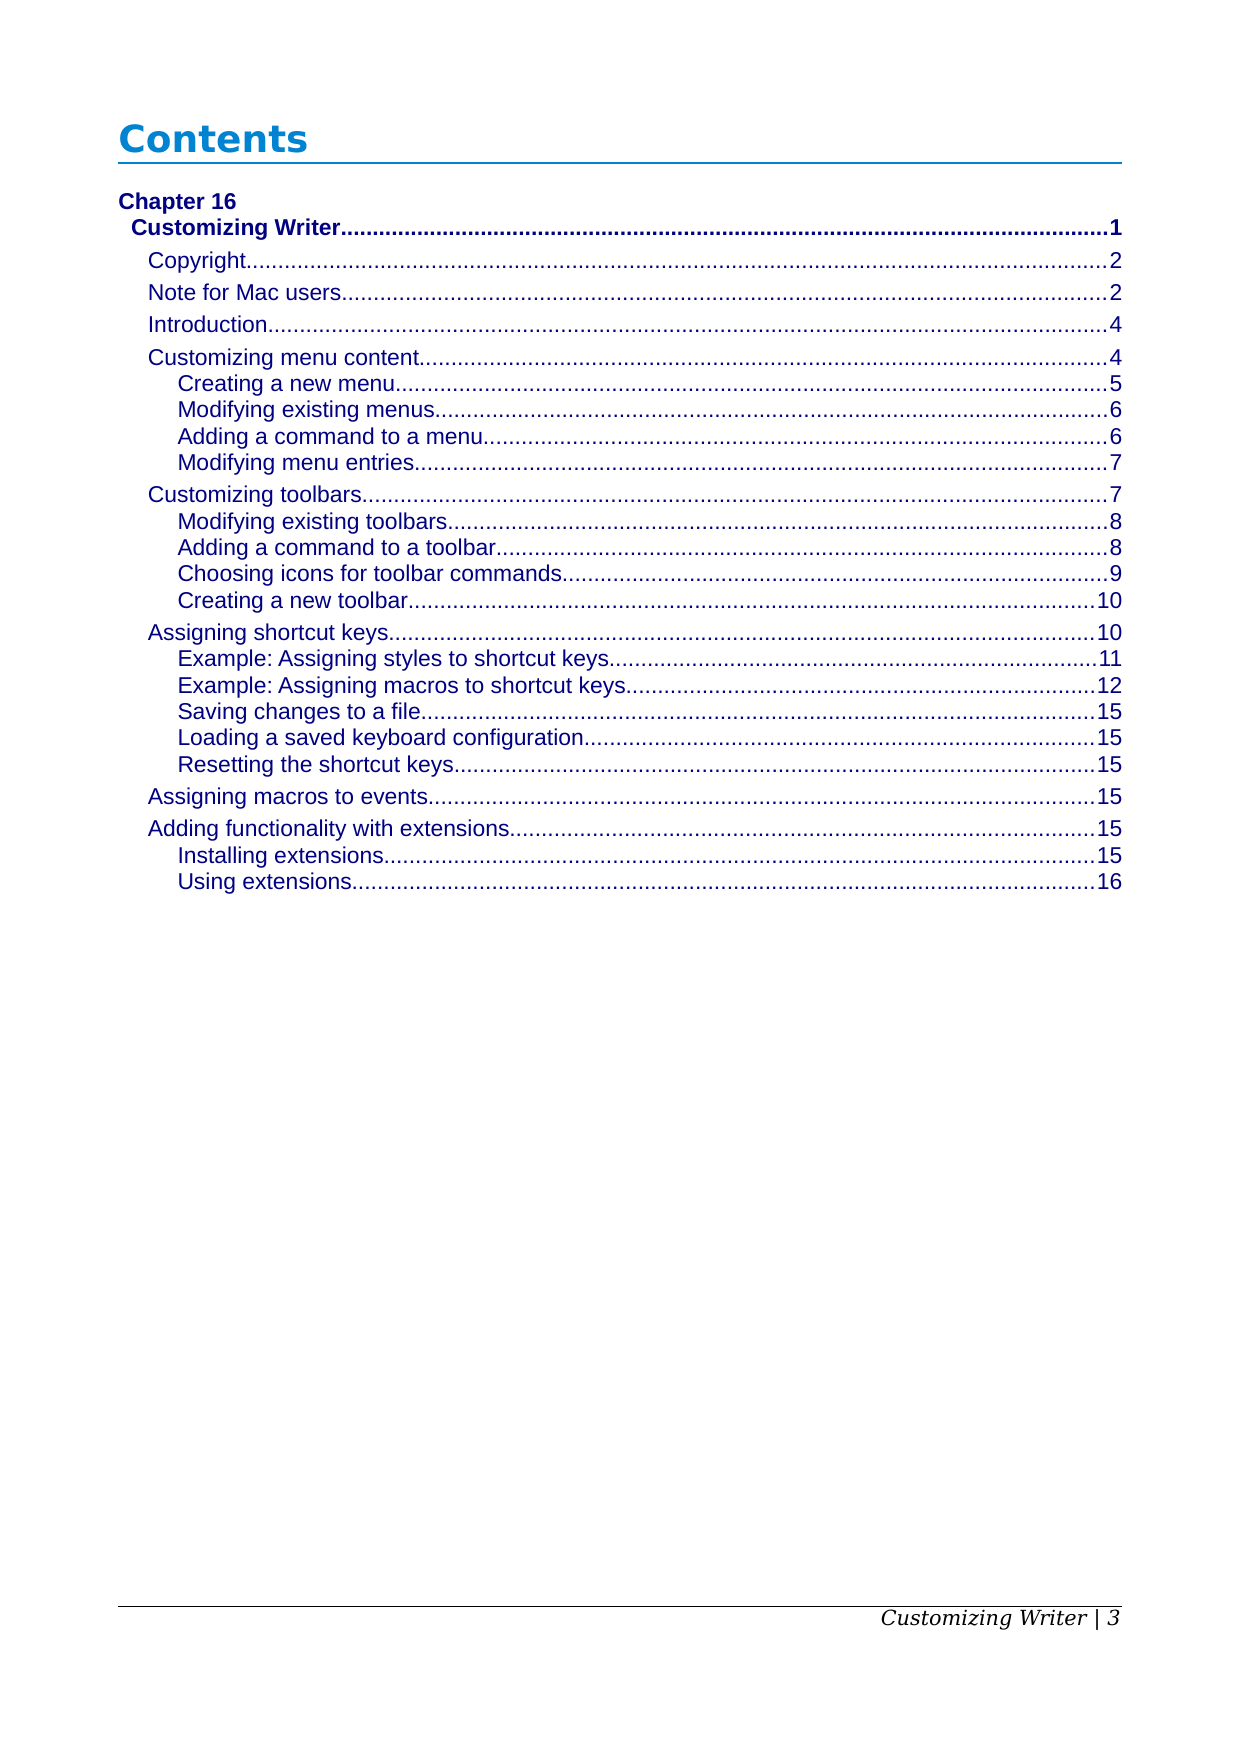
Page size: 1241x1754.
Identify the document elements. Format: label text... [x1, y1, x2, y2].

text Customizing toolbars 7 [148, 481, 1122, 508]
text Loading a saved keyboard configuration 15 [177, 724, 1122, 751]
text Adding a command to a toolbar 8 [177, 534, 1122, 560]
text Note for Mac users 2 [148, 279, 1122, 305]
text Modifying existing menus 6 [177, 396, 1122, 423]
text Assigning macros to events 15 [148, 783, 1122, 809]
text Installing extensions 15 [177, 842, 1122, 868]
text Resetting the shortcut keys 15 [177, 751, 1122, 777]
text Adding a command to a menu 6 [177, 423, 1122, 449]
text Chapter 16 Customizing Writer 1 [118, 188, 1122, 241]
text Example: Assigning styles to shortcut keys 11 [177, 645, 1122, 672]
text Copyright 2 [148, 247, 1122, 273]
text Modifying menu entries 7 [177, 449, 1122, 475]
text Introduction 4 [148, 311, 1122, 338]
text Modifying existing toolbars 8 [177, 508, 1122, 534]
text Choosing icons for toolbar commands 9 [177, 560, 1122, 587]
text Using extensions 16 [177, 868, 1122, 894]
text Adding functionality with extensions 15 [148, 815, 1122, 842]
text Creating a new menu 5 [177, 370, 1122, 396]
text Assigning shortcut keys 10 [148, 619, 1122, 645]
text Creating a new toolbar 10 [177, 587, 1122, 613]
text Contents [118, 118, 1122, 162]
text Example: Assigning macros to shortcut keys 12 [177, 672, 1122, 698]
text Saving changes to a file 15 [177, 698, 1122, 724]
text Customizing menu content 4 [148, 343, 1122, 370]
